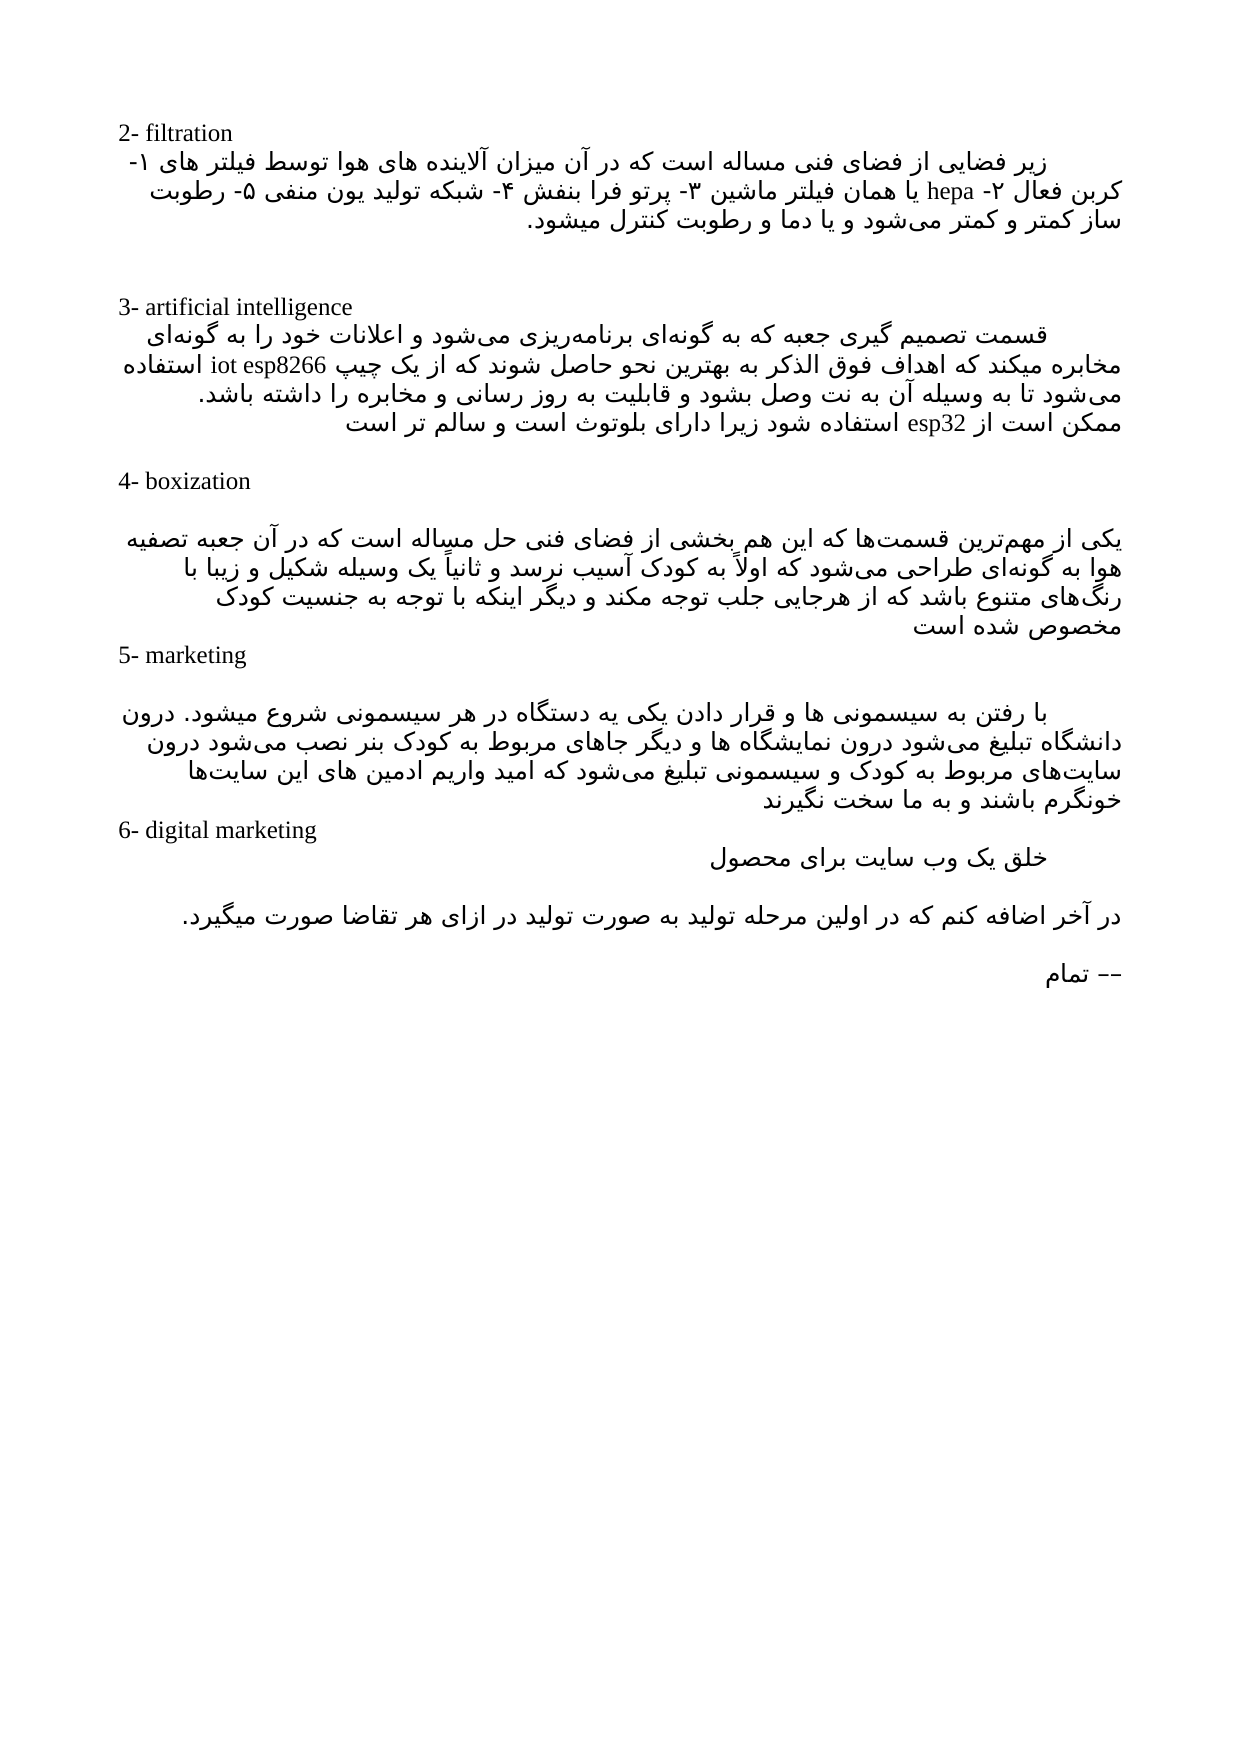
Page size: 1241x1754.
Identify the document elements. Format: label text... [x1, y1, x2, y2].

text یکی از مهم‌ترین قسمت‌ها که این هم بخشی از فضای فنی حل مساله است که در آن جعبه تصفیه هوا به گونه‌ای طراحی می‌شود که اولاً به کودک آسیب نرسد و ثانیاً یک وسیله شکیل و زیبا با رنگ‌های متنوع باشد که از هرجایی جلب توجه مکند و دیگر اینکه با توجه به جنسیت کودک مخصوص شده است [118, 524, 1122, 641]
text –– تمام [118, 959, 1122, 988]
text زیر فضایی از فضای فنی مساله است که در آن میزان آلاینده های هوا توسط فیلتر های ۱- کربن فعال ۲- hepa یا همان فیلتر ماشین ۳- پرتو فرا بنفش ۴- شبکه تولید یون منفی ۵- رطوبت ساز کمتر و کمتر می‌شود و یا دما و رطوبت کنترل میشود. [118, 147, 1122, 234]
text خلق یک وب سایت برای محصول [118, 843, 1122, 873]
text در آخر اضافه کنم که در اولین مرحله تولید به صورت تولید در ازای هر تقاضا صورت میگیرد. [118, 901, 1122, 931]
text 2- filtration [118, 118, 1122, 147]
text 6- digital marketing [118, 815, 1122, 843]
text قسمت تصمیم گیری جعبه که به گونه‌ای برنامه‌ریزی می‌شود و اعلانات خود را به گونه‌ای مخابره میکند که اهداف فوق الذکر به بهترین نحو حاصل شوند که از یک چیپ iot esp8266 استفاده می‌شود تا به وسیله آن به نت وصل بشود و قابلیت به روز رسانی و مخابره را داشته باشد. [118, 321, 1122, 408]
text با رفتن به سیسمونی ها و قرار دادن یکی یه دستگاه در هر سیسمونی شروع میشود. درون دانشگاه تبلیغ می‌شود درون نمایشگاه ها و دیگر جاهای مربوط به کودک بنر نصب می‌شود درون سایت‌های مربوط به کودک و سیسمونی تبلیغ می‌شود که امید واریم ادمین های این سایت‌ها خونگرم باشند و به ما سخت نگیرند [118, 698, 1122, 815]
text 3- artificial intelligence [118, 292, 1122, 321]
text ممکن است از esp32 استفاده شود زیرا دارای بلوتوث است و سالم تر است [118, 408, 1122, 438]
text 5- marketing [118, 641, 1122, 669]
text 4- boxization [118, 466, 1122, 495]
